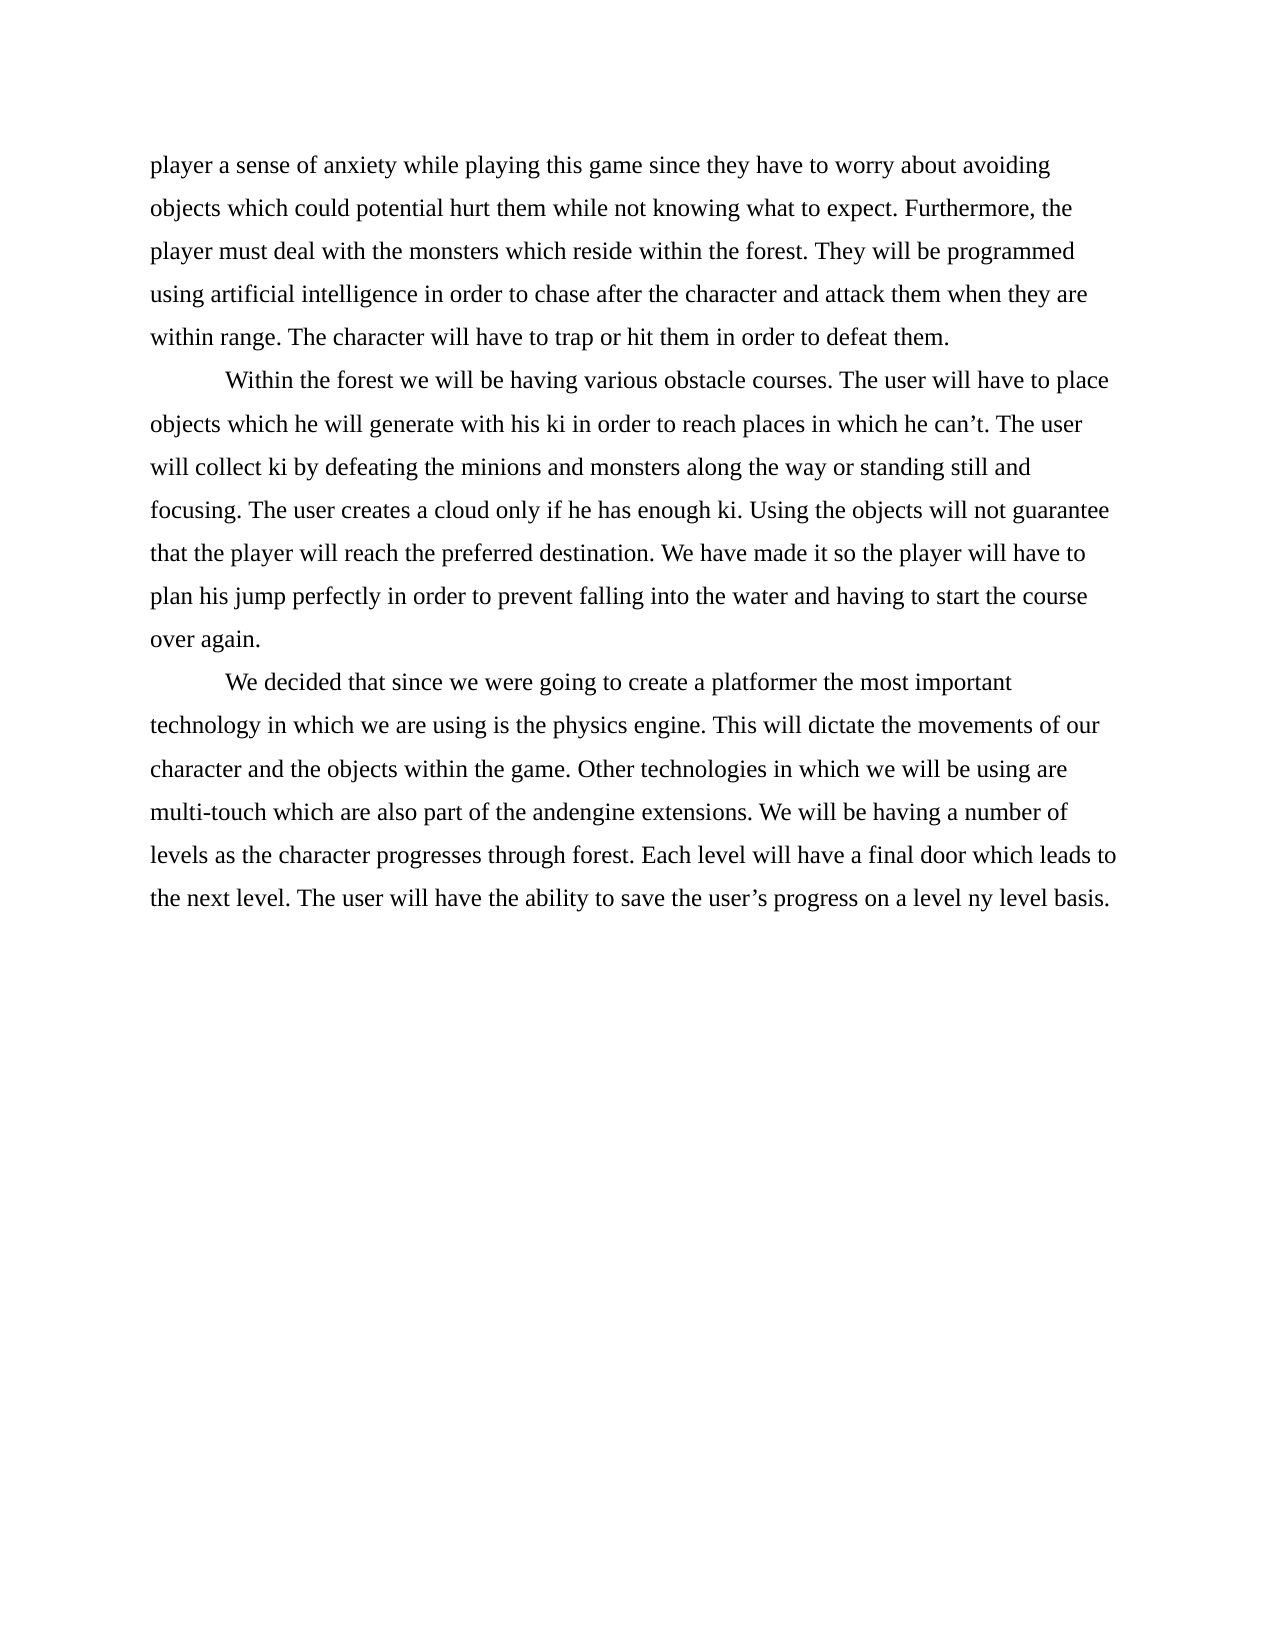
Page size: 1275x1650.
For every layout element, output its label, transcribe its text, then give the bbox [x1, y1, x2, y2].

text player a sense of anxiety while playing this game since they have to worry about avoiding objects which could potential hurt them while not knowing what to expect. Furthermore, the player must deal with the monsters which reside within the forest. They will be programmed using artificial intelligence in order to chase after the character and attack them when they are within range. The character will have to trap or hit them in order to defeat them. [150, 150, 1125, 351]
text Within the forest we will be having various obstacle courses. The user will have to place objects which he will generate with his ki in order to reach places in which he can’t. The user will collect ki by defeating the minions and monsters along the way or standing still and focusing. The user creates a cloud only if he has enough ki. Using the objects will not guarantee that the player will reach the preferred destination. We have made it so the player will have to plan his jump perfectly in order to prevent falling into the water and having to start the course over again. [150, 366, 1125, 653]
text We decided that since we were going to create a platformer the most important technology in which we are using is the physics engine. This will dictate the movements of our character and the objects within the game. Other technologies in which we will be using are multi-touch which are also part of the andengine extensions. We will be having a number of levels as the character progresses through forest. Each level will have a final door which leads to the next level. The user will have the ability to save the user’s progress on a level ny level basis. [150, 667, 1125, 912]
